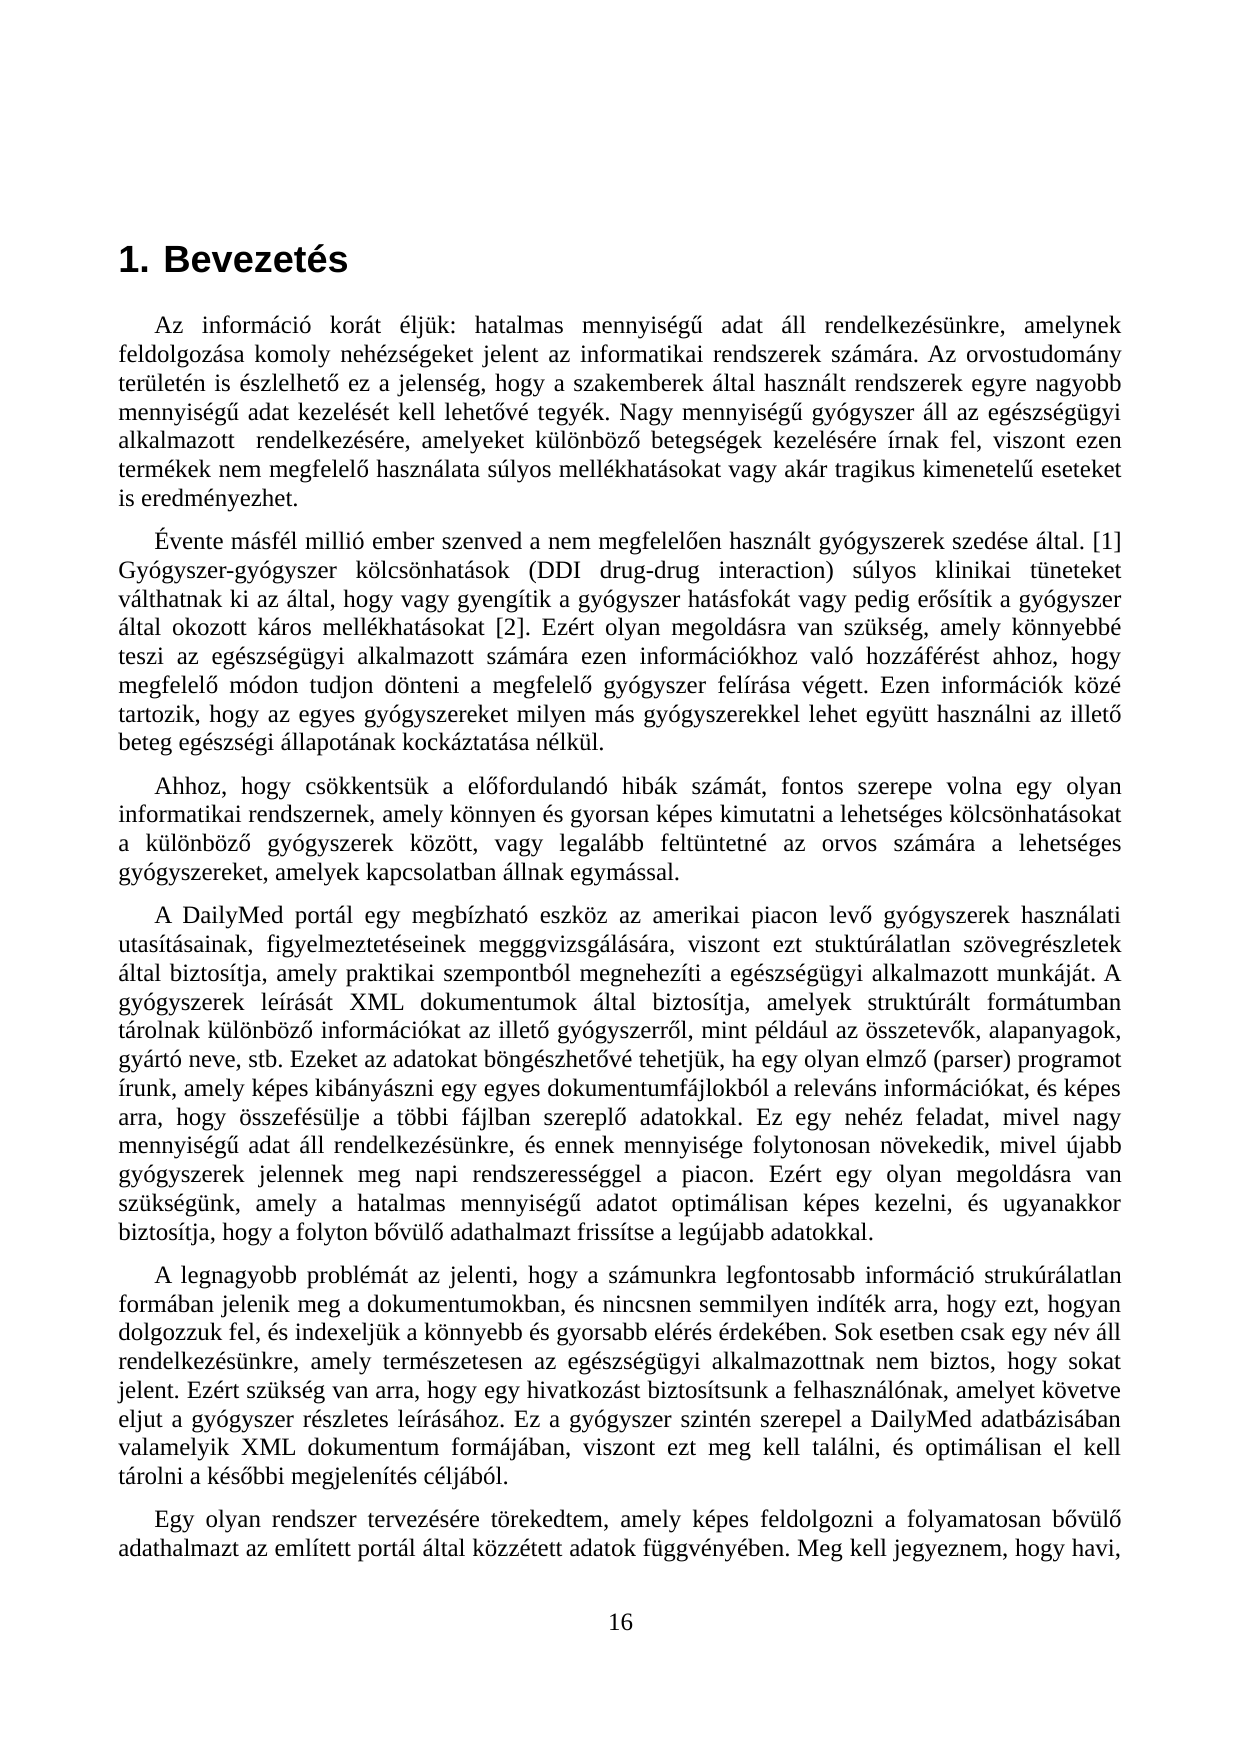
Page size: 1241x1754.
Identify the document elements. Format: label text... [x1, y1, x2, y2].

text Egy olyan rendszer tervezésére törekedtem, amely képes feldolgozni a folyamatosan bővülő adathalmazt az említett portál által közzétett adatok függvényében. Meg kell jegyeznem, hogy havi, [118, 1504, 1122, 1562]
text Évente másfél millió ember szenved a nem megfelelően használt gyógyszerek szedése által. [1] Gyógyszer-gyógyszer kölcsönhatások (DDI drug-drug interaction) súlyos klinikai tüneteket válthatnak ki az által, hogy vagy gyengítik a gyógyszer hatásfokát vagy pedig erősítik a gyógyszer által okozott káros mellékhatásokat [2]. Ezért olyan megoldásra van szükség, amely könnyebbé teszi az egészségügyi alkalmazott számára ezen információkhoz való hozzáférést ahhoz, hogy megfelelő módon tudjon dönteni a megfelelő gyógyszer felírása végett. Ezen információk közé tartozik, hogy az egyes gyógyszereket milyen más gyógyszerekkel lehet együtt használni az illető beteg egészségi állapotának kockáztatása nélkül. [118, 526, 1122, 756]
text Ahhoz, hogy csökkentsük a előfordulandó hibák számát, fontos szerepe volna egy olyan informatikai rendszernek, amely könnyen és gyorsan képes kimutatni a lehetséges kölcsönhatásokat a különböző gyógyszerek között, vagy legalább feltüntetné az orvos számára a lehetséges gyógyszereket, amelyek kapcsolatban állnak egymással. [118, 771, 1122, 886]
subtitle Bevezetés [118, 237, 1122, 280]
text A legnagyobb problémát az jelenti, hogy a számunkra legfontosabb információ strukúrálatlan formában jelenik meg a dokumentumokban, és nincsnen semmilyen indíték arra, hogy ezt, hogyan dolgozzuk fel, és indexeljük a könnyebb és gyorsabb elérés érdekében. Sok esetben csak egy név áll rendelkezésünkre, amely természetesen az egészségügyi alkalmazottnak nem biztos, hogy sokat jelent. Ezért szükség van arra, hogy egy hivatkozást biztosítsunk a felhasználónak, amelyet követve eljut a gyógyszer részletes leírásához. Ez a gyógyszer szintén szerepel a DailyMed adatbázisában valamelyik XML dokumentum formájában, viszont ezt meg kell találni, és optimálisan el kell tárolni a későbbi megjelenítés céljából. [118, 1260, 1122, 1490]
text Az információ korát éljük: hatalmas mennyiségű adat áll rendelkezésünkre, amelynek feldolgozása komoly nehézségeket jelent az informatikai rendszerek számára. Az orvostudomány területén is észlelhető ez a jelenség, hogy a szakemberek által használt rendszerek egyre nagyobb mennyiségű adat kezelését kell lehetővé tegyék. Nagy mennyiségű gyógyszer áll az egészségügyi alkalmazott rendelkezésére, amelyeket különböző betegségek kezelésére írnak fel, viszont ezen termékek nem megfelelő használata súlyos mellékhatásokat vagy akár tragikus kimenetelű eseteket is eredményezhet. [118, 310, 1122, 512]
text A DailyMed portál egy megbízható eszköz az amerikai piacon levő gyógyszerek használati utasításainak, figyelmeztetéseinek megggvizsgálására, viszont ezt stuktúrálatlan szövegrészletek által biztosítja, amely praktikai szempontból megnehezíti a egészségügyi alkalmazott munkáját. A gyógyszerek leírását XML dokumentumok által biztosítja, amelyek struktúrált formátumban tárolnak különböző információkat az illető gyógyszerről, mint például az összetevők, alapanyagok, gyártó neve, stb. Ezeket az adatokat böngészhetővé tehetjük, ha egy olyan elmző (parser) programot írunk, amely képes kibányászni egy egyes dokumentumfájlokból a releváns információkat, és képes arra, hogy összefésülje a többi fájlban szereplő adatokkal. Ez egy nehéz feladat, mivel nagy mennyiségű adat áll rendelkezésünkre, és ennek mennyisége folytonosan növekedik, mivel újabb gyógyszerek jelennek meg napi rendszerességgel a piacon. Ezért egy olyan megoldásra van szükségünk, amely a hatalmas mennyiségű adatot optimálisan képes kezelni, és ugyanakkor biztosítja, hogy a folyton bővülő adathalmazt frissítse a legújabb adatokkal. [118, 900, 1122, 1245]
